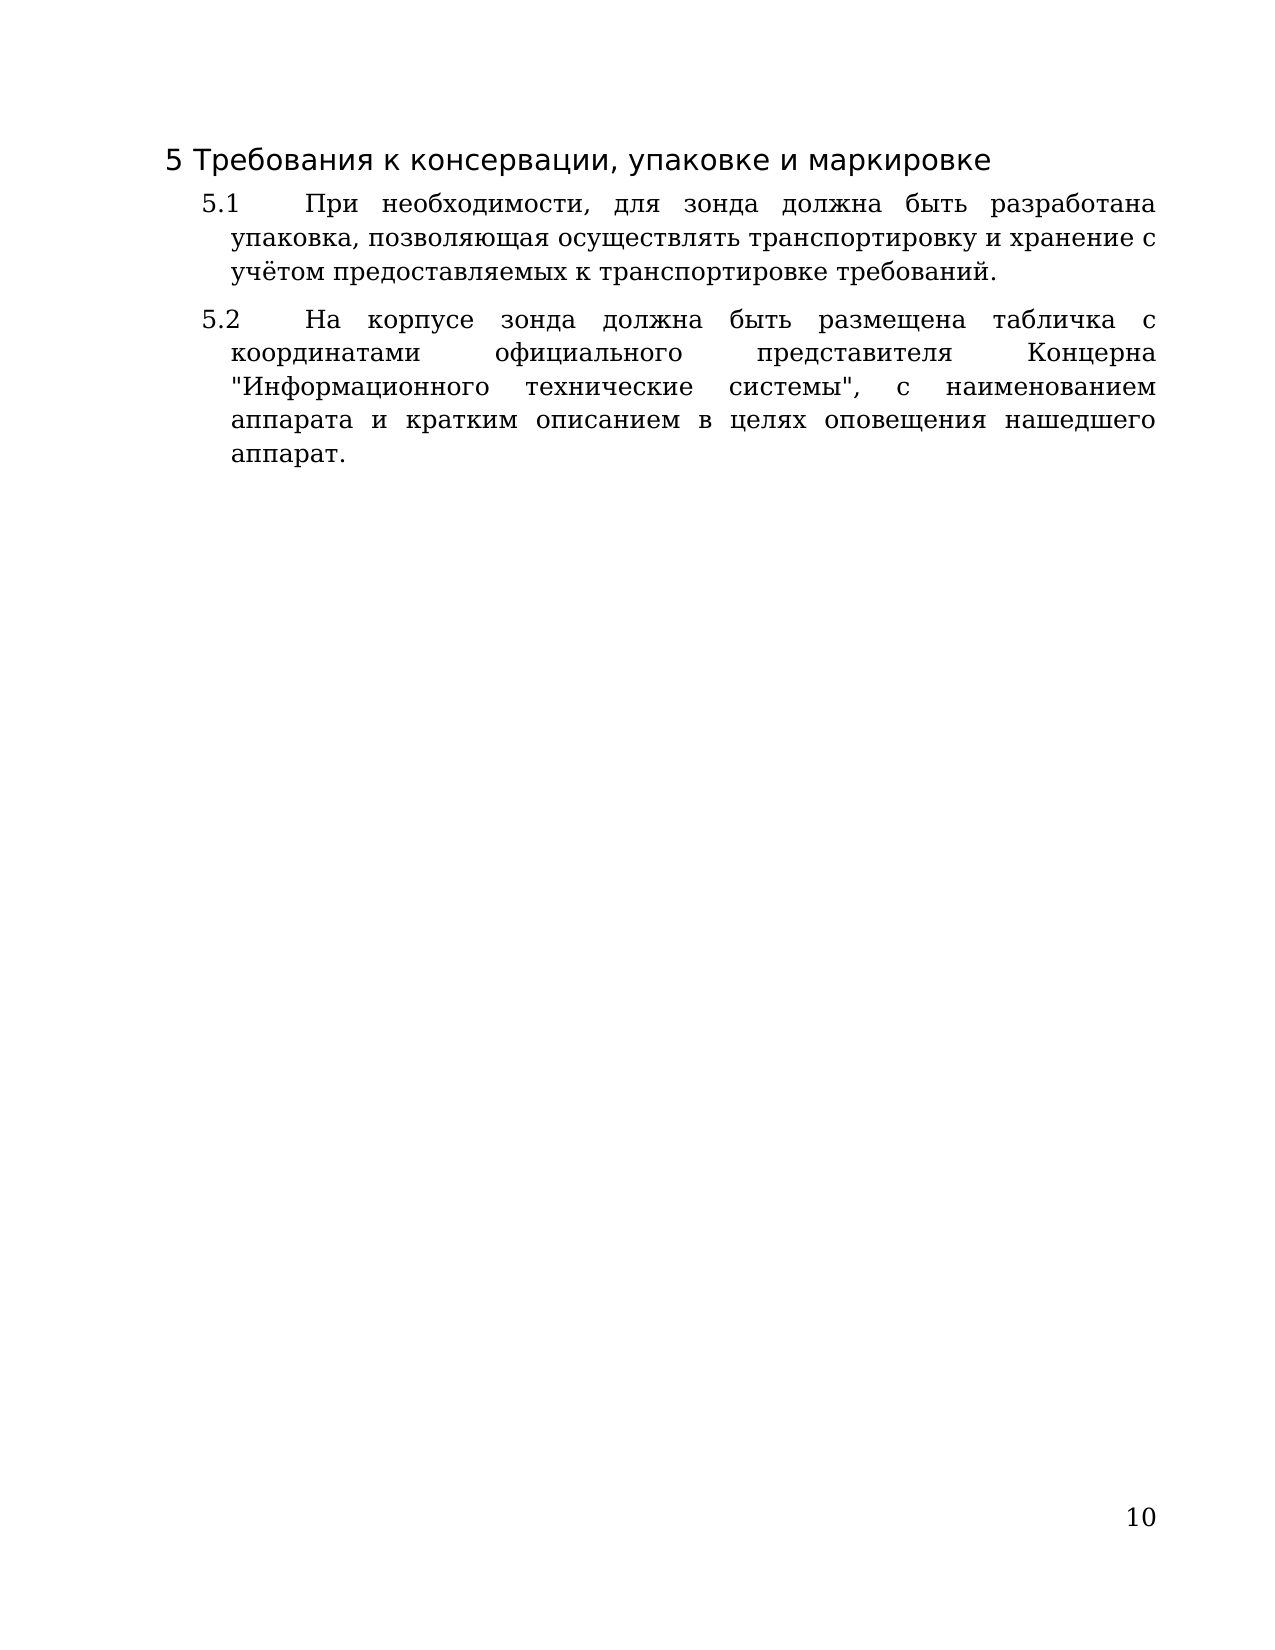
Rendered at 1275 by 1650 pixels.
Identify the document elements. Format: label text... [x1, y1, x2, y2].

list На корпусе зонда должна быть размещена табличка с координатами официального представителя Концерна "Информационного технические системы", с наименованием аппарата и кратким описанием в целях оповещения нашедшего аппарат. [193, 305, 1157, 468]
list При необходимости, для зонда должна быть разработана упаковка, позволяющая осуществлять транспортировку и хранение с учётом предоставляемых к транспортировке требований. [193, 189, 1157, 286]
subtitle Требования к консервации, упаковке и маркировке [156, 143, 1157, 177]
